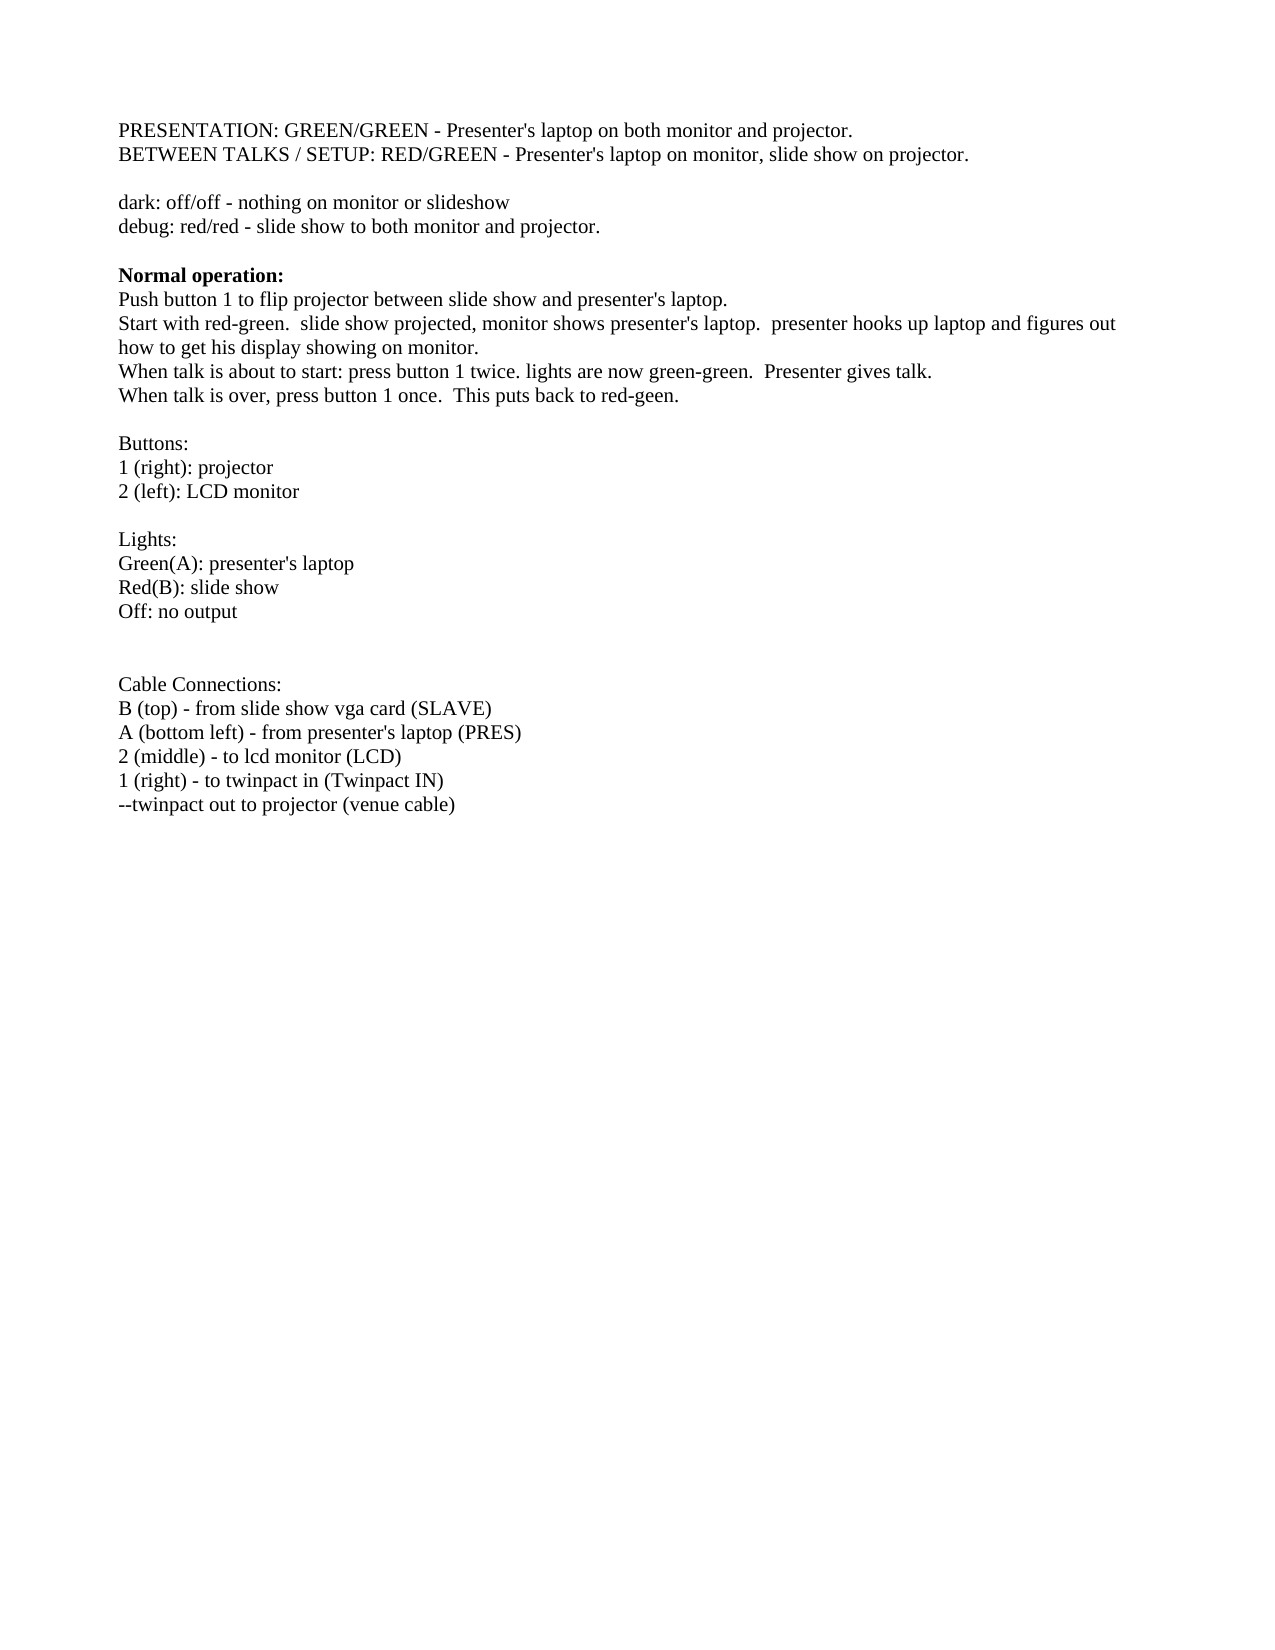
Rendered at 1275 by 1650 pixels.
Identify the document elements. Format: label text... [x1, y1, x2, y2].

text 2 (left): LCD monitor [118, 479, 1157, 503]
text Red(B): slide show [118, 575, 1157, 599]
text dark: off/off - nothing on monitor or slideshow [118, 190, 1157, 214]
text Push button 1 to flip projector between slide show and presenter's laptop. [118, 287, 1157, 311]
text Green(A): presenter's laptop [118, 551, 1157, 575]
text Off: no output [118, 599, 1157, 623]
text BETWEEN TALKS / SETUP: RED/GREEN - Presenter's laptop on monitor, slide show on projector. [118, 142, 1157, 166]
text B (top) - from slide show vga card (SLAVE) [118, 696, 1157, 720]
text --twinpact out to projector (venue cable) [118, 792, 1157, 816]
text Start with red-green. slide show projected, monitor shows presenter's laptop. presenter hooks up laptop and figures out how to get his display showing on monitor. [118, 311, 1157, 359]
text PRESENTATION: GREEN/GREEN - Presenter's laptop on both monitor and projector. [118, 118, 1157, 142]
text Buttons: [118, 431, 1157, 455]
text When talk is about to start: press button 1 twice. lights are now green-green. Presenter gives talk. [118, 359, 1157, 383]
text 1 (right): projector [118, 455, 1157, 479]
text 2 (middle) - to lcd monitor (LCD) [118, 744, 1157, 768]
text Cable Connections: [118, 672, 1157, 696]
text A (bottom left) - from presenter's laptop (PRES) [118, 720, 1157, 744]
text Lights: [118, 527, 1157, 551]
text Normal operation: [118, 262, 1157, 287]
text debug: red/red - slide show to both monitor and projector. [118, 214, 1157, 238]
text 1 (right) - to twinpact in (Twinpact IN) [118, 768, 1157, 792]
text When talk is over, press button 1 once. This puts back to red-geen. [118, 383, 1157, 407]
